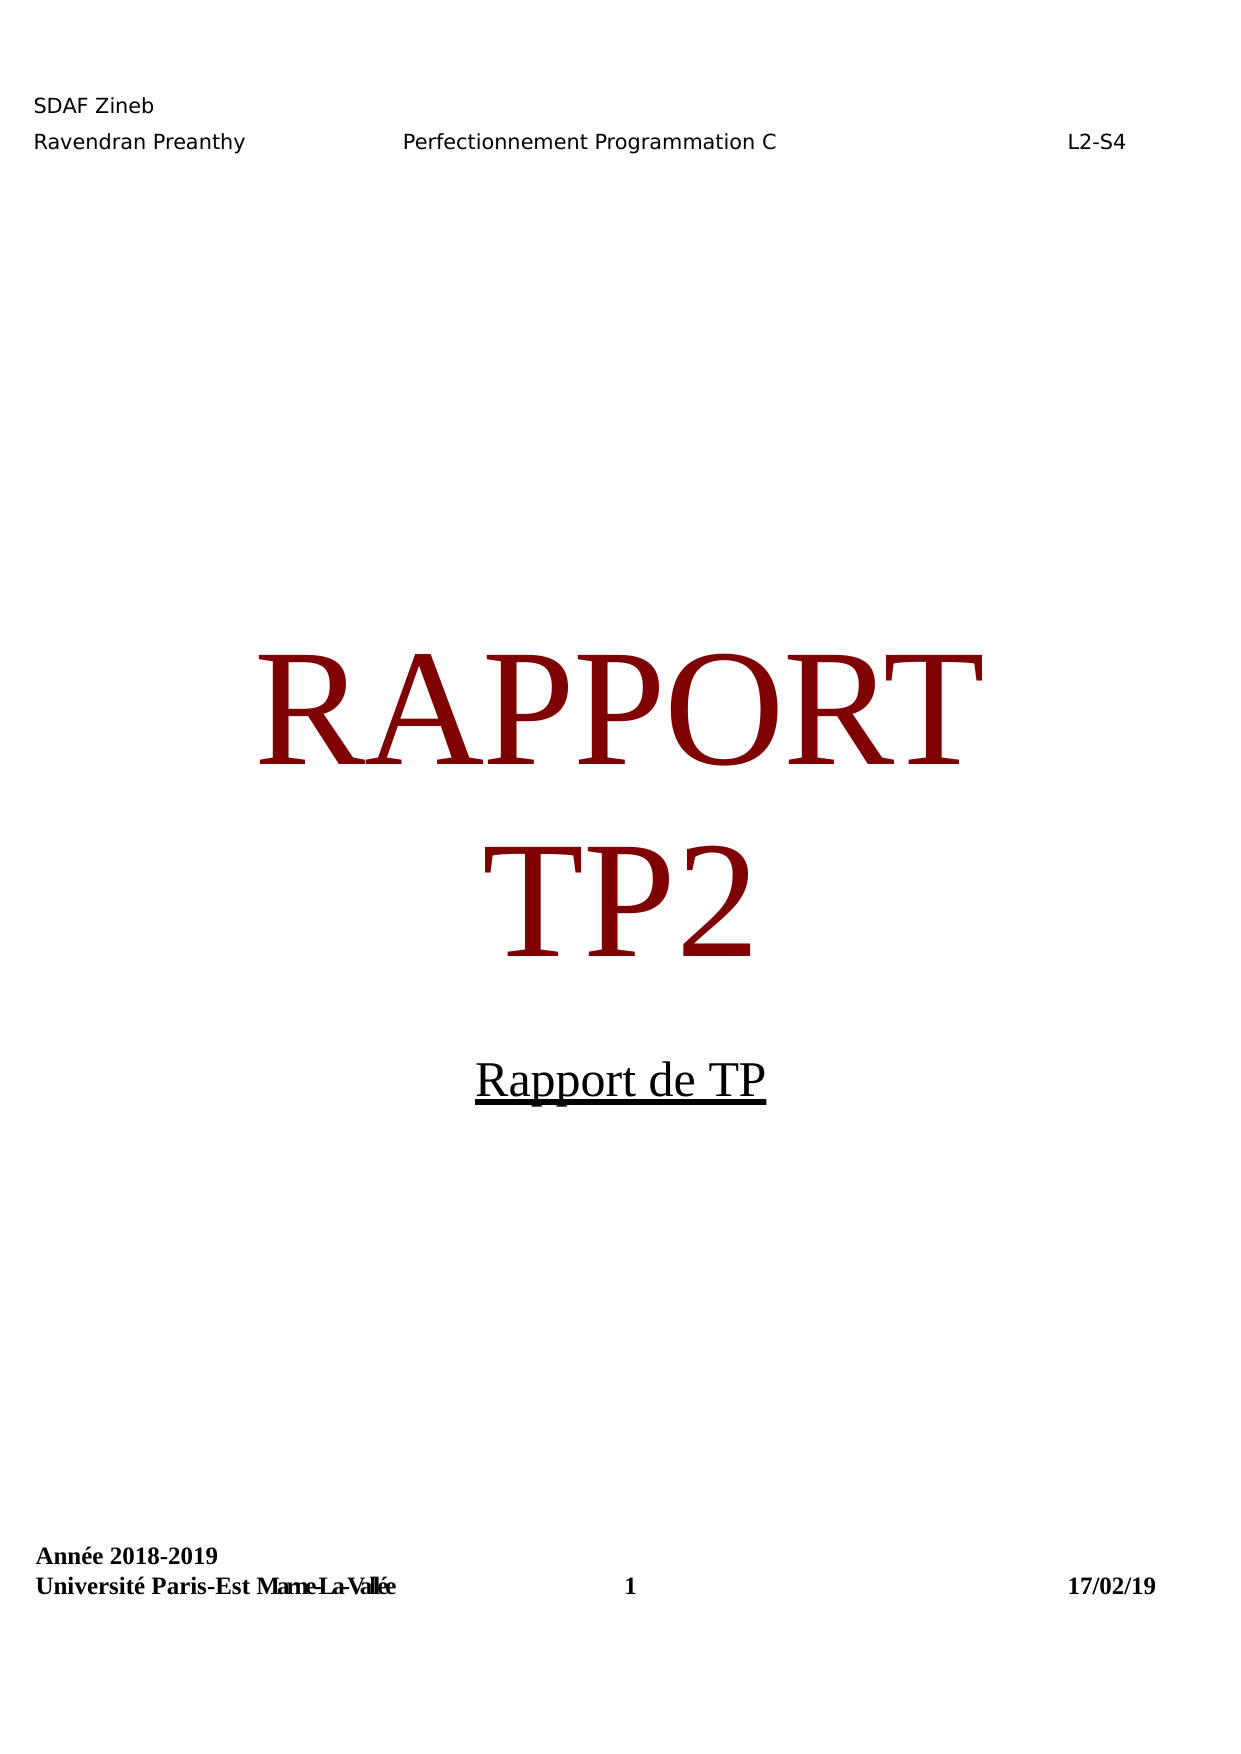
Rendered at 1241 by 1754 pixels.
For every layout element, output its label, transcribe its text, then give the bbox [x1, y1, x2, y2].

text Rapport de TP [250, 1050, 991, 1107]
text RAPPORTTP2 [250, 609, 991, 992]
